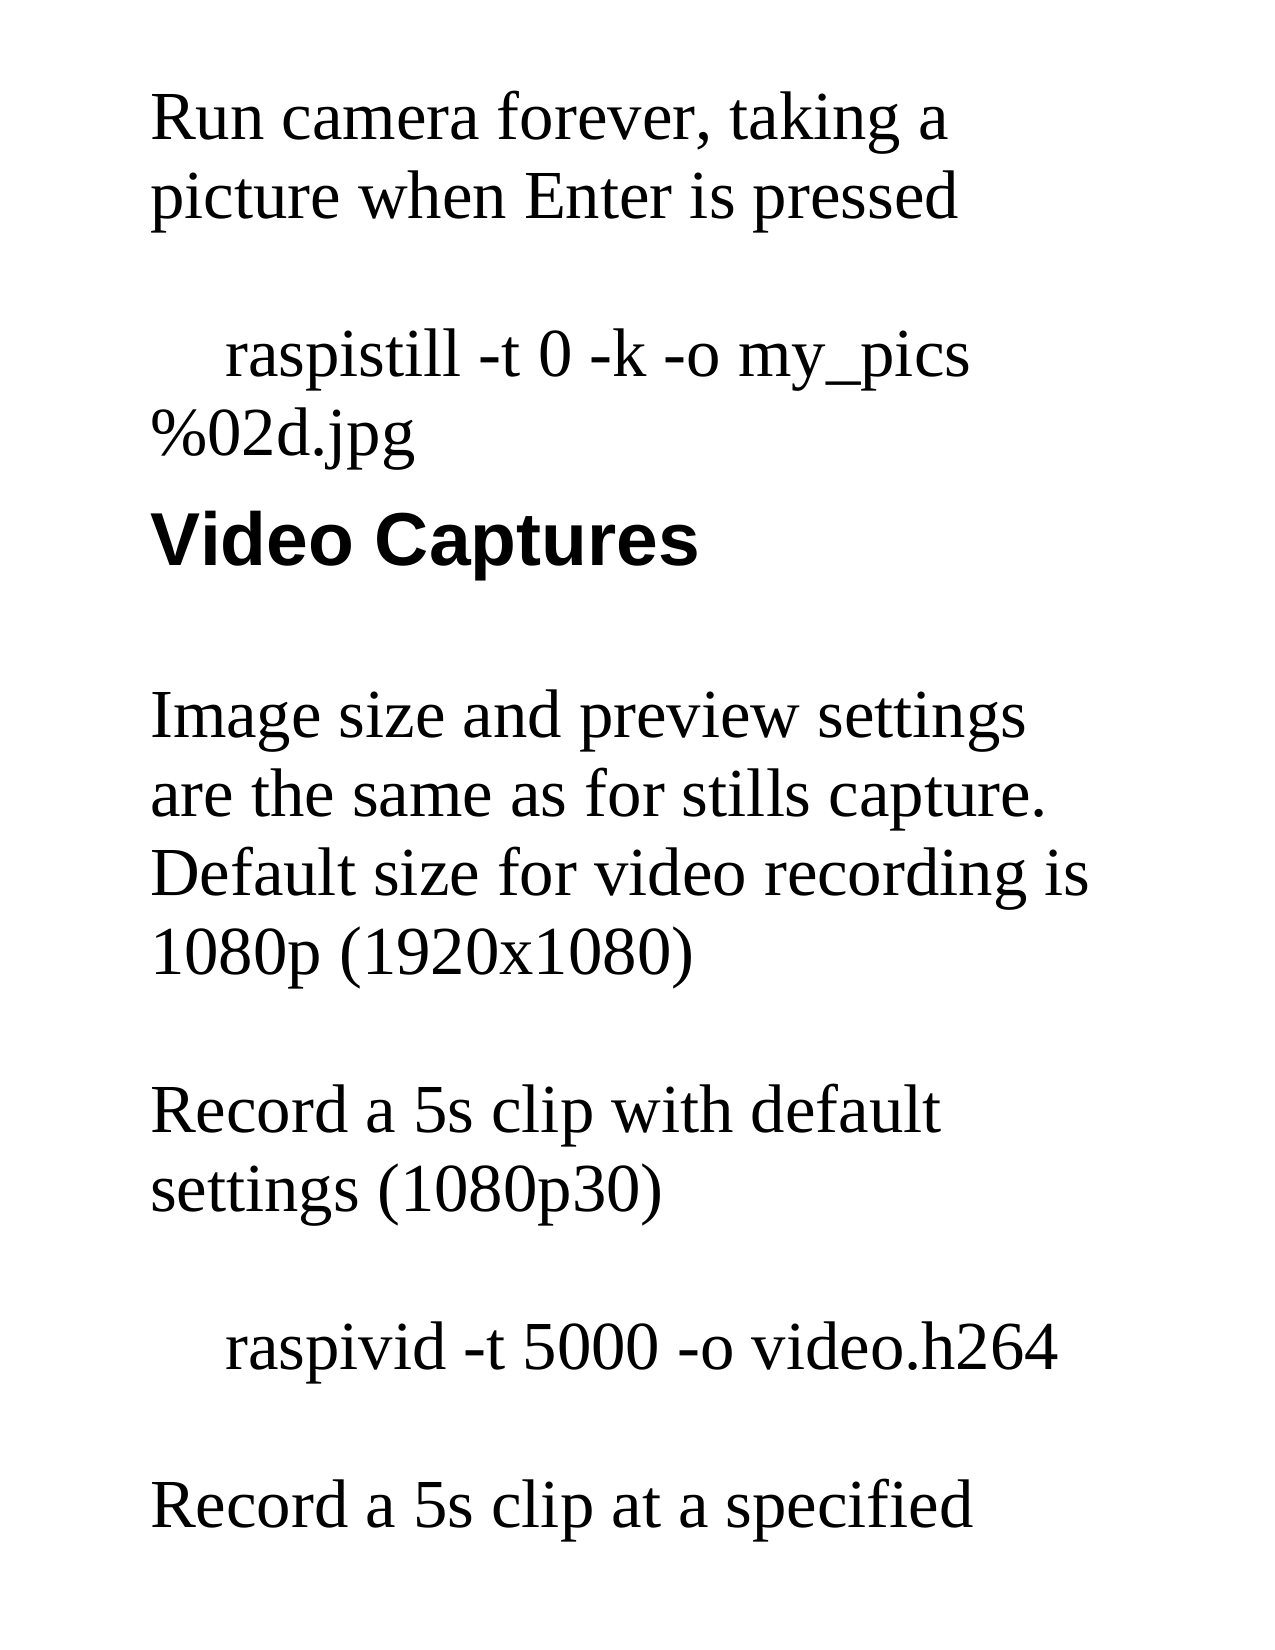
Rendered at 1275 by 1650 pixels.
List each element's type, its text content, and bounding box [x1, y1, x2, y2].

text Record a 5s clip with default settings (1080p30) [150, 1068, 1125, 1227]
text Run camera forever, taking a picture when Enter is pressed [150, 75, 1125, 233]
text Image size and preview settings are the same as for stills capture. Default size for video recording is 1080p (1920x1080) [150, 673, 1125, 989]
text raspistill -t 0 -k -o my_pics%02d.jpg [150, 312, 1125, 470]
text Record a 5s clip at a specified [150, 1464, 1125, 1543]
text Video Captures [150, 495, 1125, 582]
text raspivid -t 5000 -o video.h264 [150, 1306, 1125, 1385]
